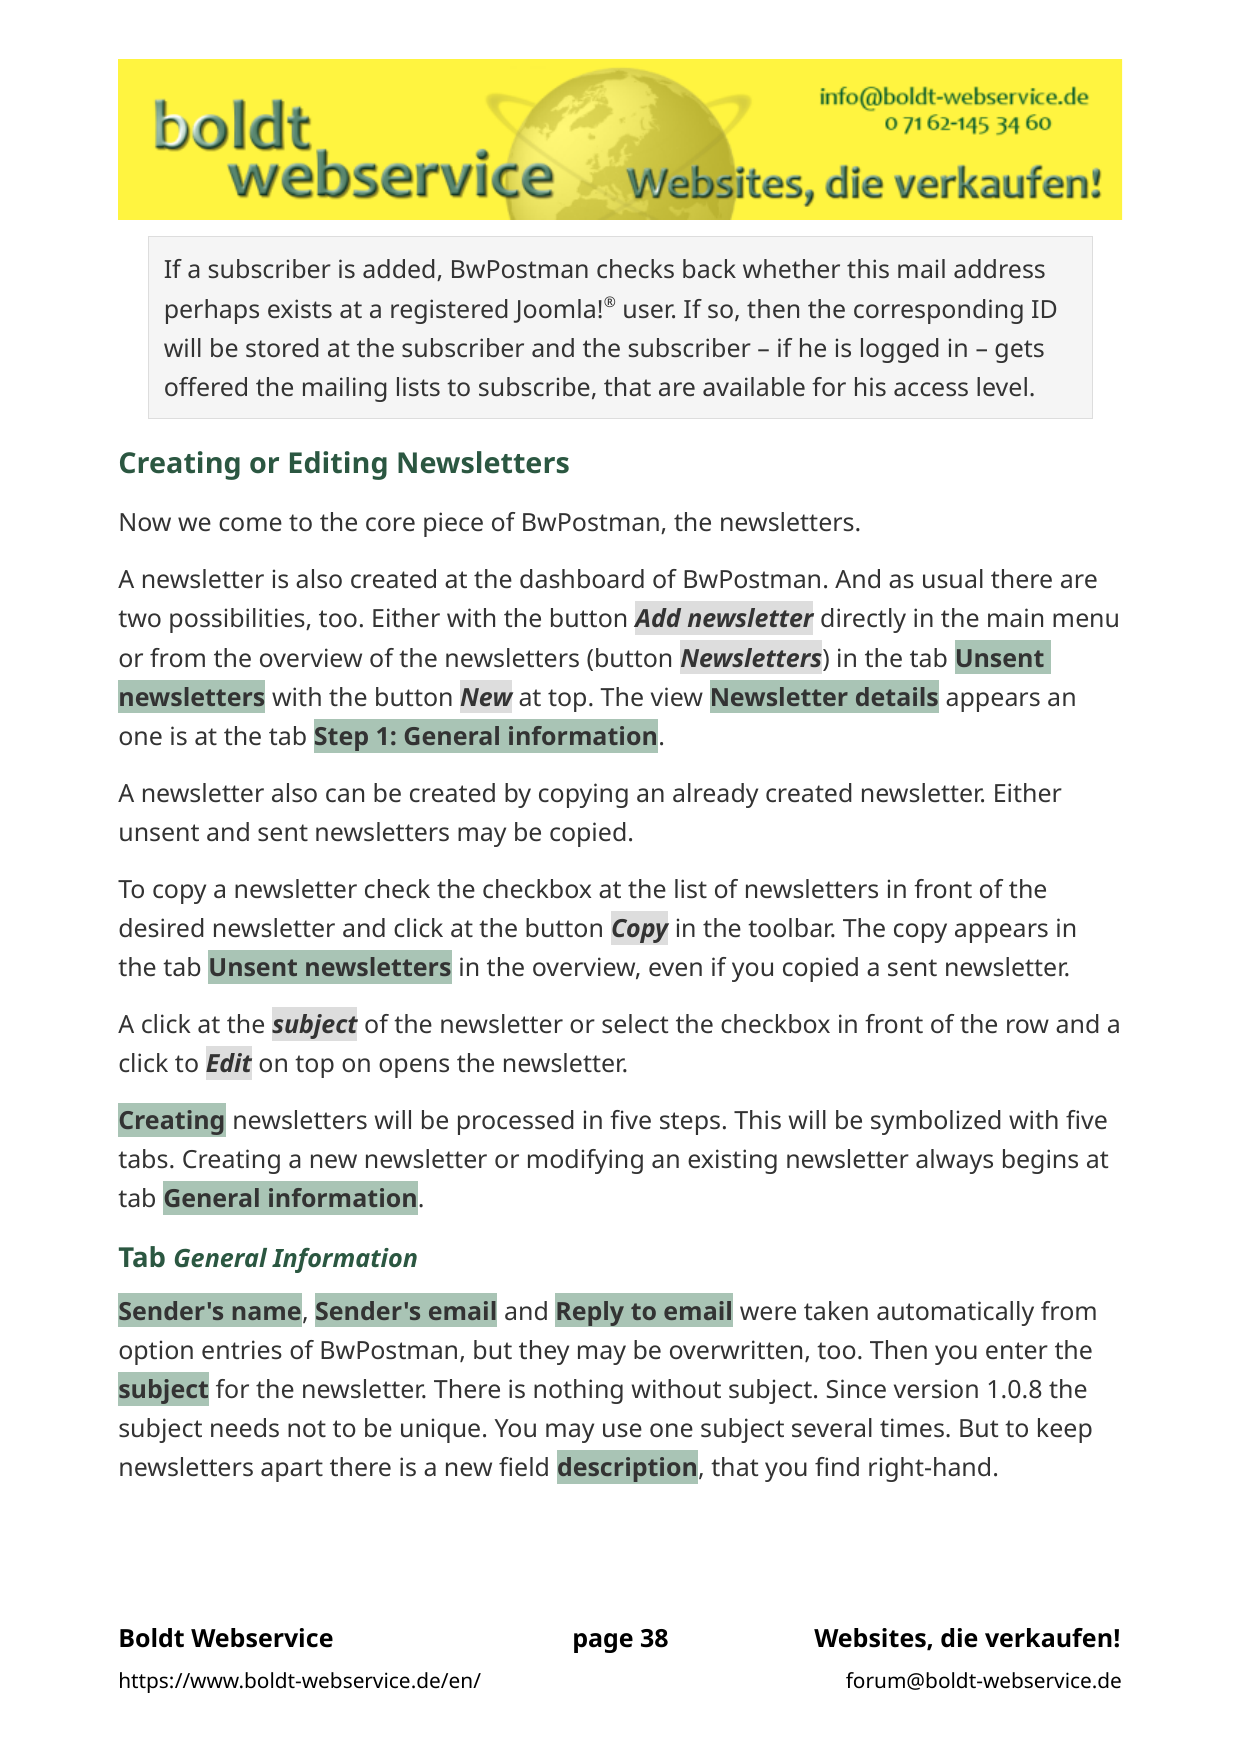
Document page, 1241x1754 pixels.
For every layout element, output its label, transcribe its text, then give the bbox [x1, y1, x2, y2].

subtitle Creating or Editing Newsletters [118, 442, 1122, 481]
text A newsletter also can be created by copying an already created newsletter. Either unsent and sent newsletters may be copied. [118, 776, 1122, 849]
text Creating newsletters will be processed in five steps. This will be symbolized with five tabs. Creating a new newsletter or modifying an existing newsletter always begins at tab General information. [118, 1103, 1122, 1215]
text A newsletter is also created at the dashboard of BwPostman. And as usual there are two possibilities, too. Either with the button Add newsletter directly in the main menu or from the overview of the newsletters (button Newsletters) in the tab Unsent newsletters with the button New at top. The view Newsletter details appears an one is at the tab Step 1: General information. [118, 562, 1122, 753]
picture [118, 59, 1123, 220]
text If a subscriber is added, BwPostman checks back whether this mail address perhaps exists at a registered Joomla!® user. If so, then the corresponding ID will be stored at the subscriber and the subscriber – if he is logged in – gets offered the mailing lists to subscribe, that are available for his access level. [149, 237, 1092, 418]
text To copy a newsletter check the checkbox at the list of newsletters in front of the desired newsletter and click at the button Copy in the toolbar. The copy appears in the tab Unsent newsletters in the overview, even if you copied a sent newsletter. [118, 872, 1122, 984]
text Sender's name, Sender's email and Reply to email were taken automatically from option entries of BwPostman, but they may be overwritten, too. Then you enter the subject for the newsletter. There is nothing without subject. Since version 1.0.8 the subject needs not to be unique. You may use one subject several times. But to keep newsletters apart there is a new field description, that you find right-hand. [118, 1293, 1122, 1484]
subtitle Tab General Information [118, 1238, 1122, 1276]
text A click at the subject of the newsletter or select the checkbox in front of the row and a click to Edit on top on opens the newsletter. [118, 1007, 1122, 1080]
text Now we come to the core piece of BwPostman, the newsletters. [118, 505, 1122, 539]
